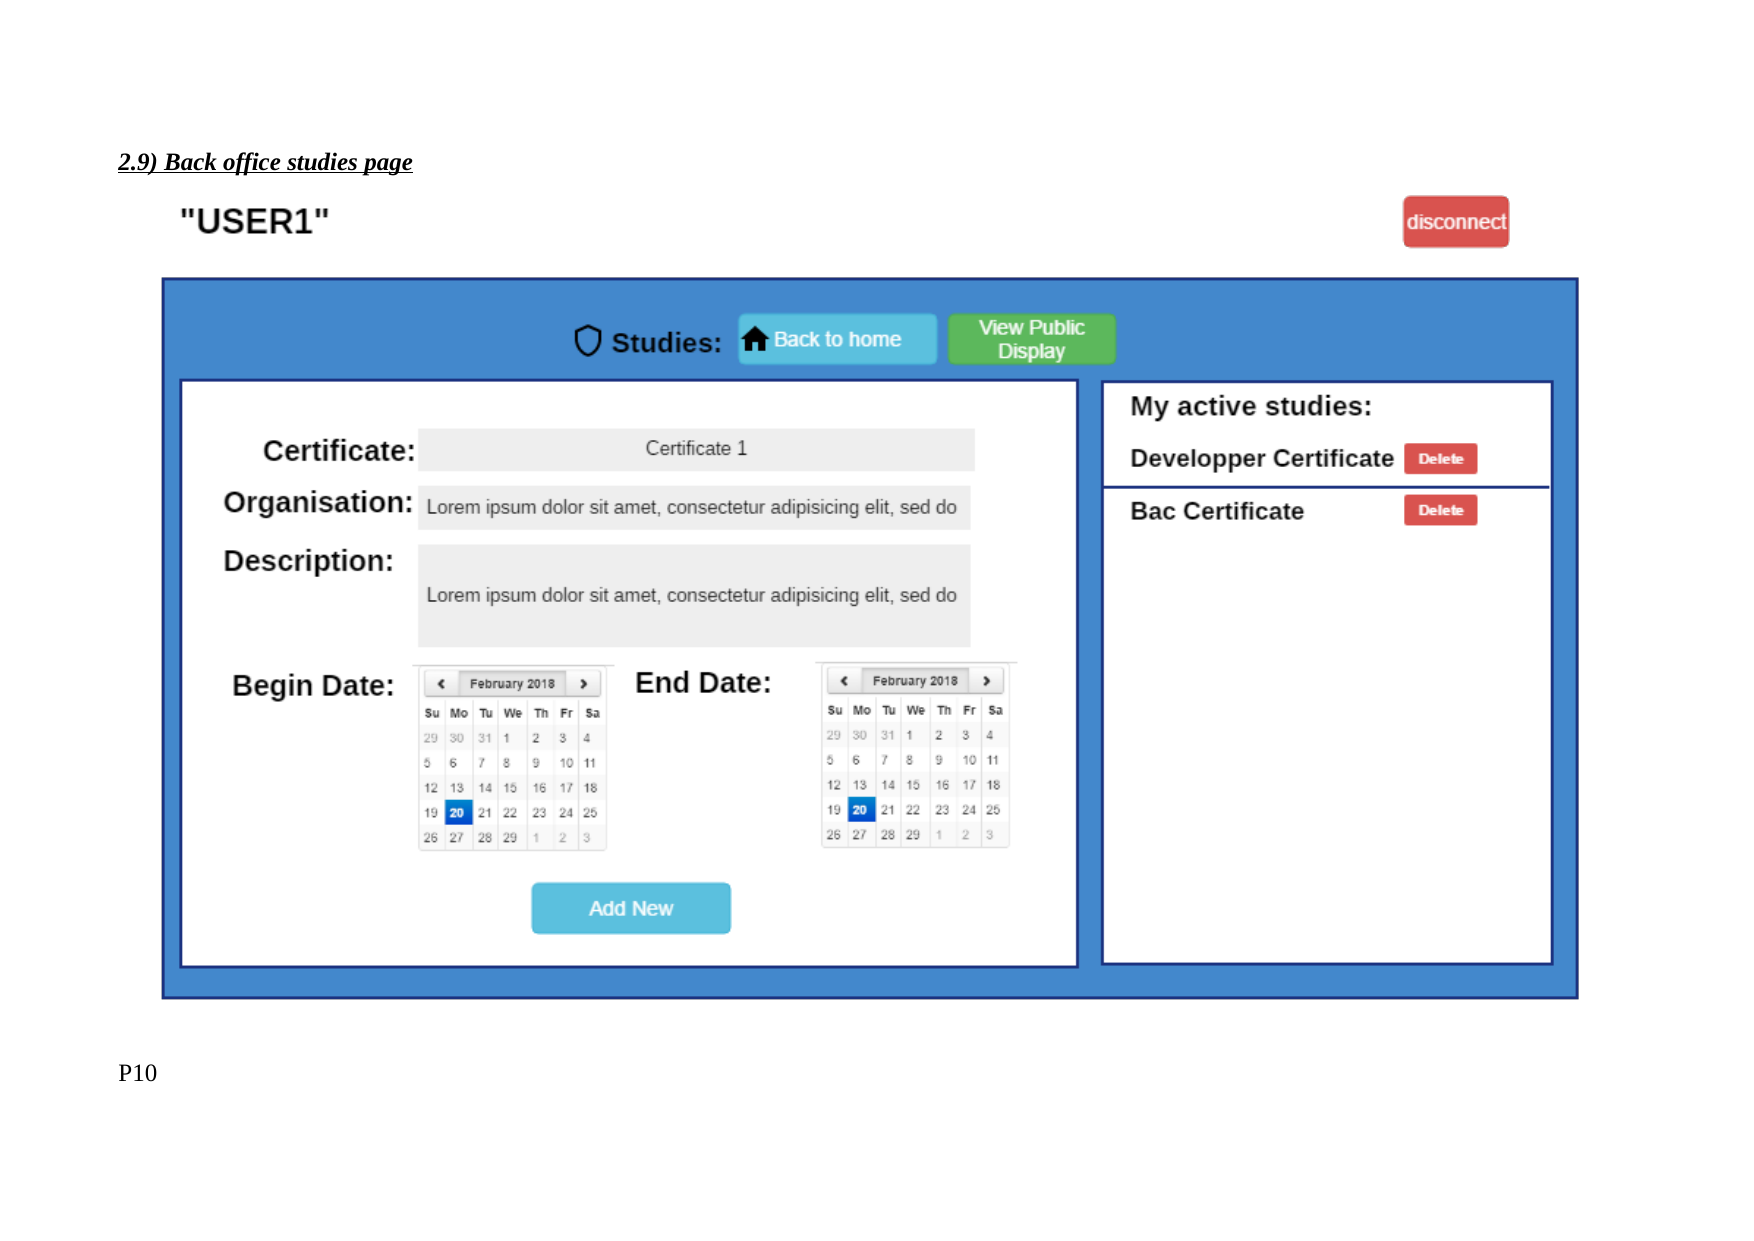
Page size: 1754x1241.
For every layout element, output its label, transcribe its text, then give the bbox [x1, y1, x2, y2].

picture [118, 175, 1636, 1001]
text P10 [118, 1058, 1636, 1087]
text 2.9) Back office studies page [118, 147, 1636, 175]
